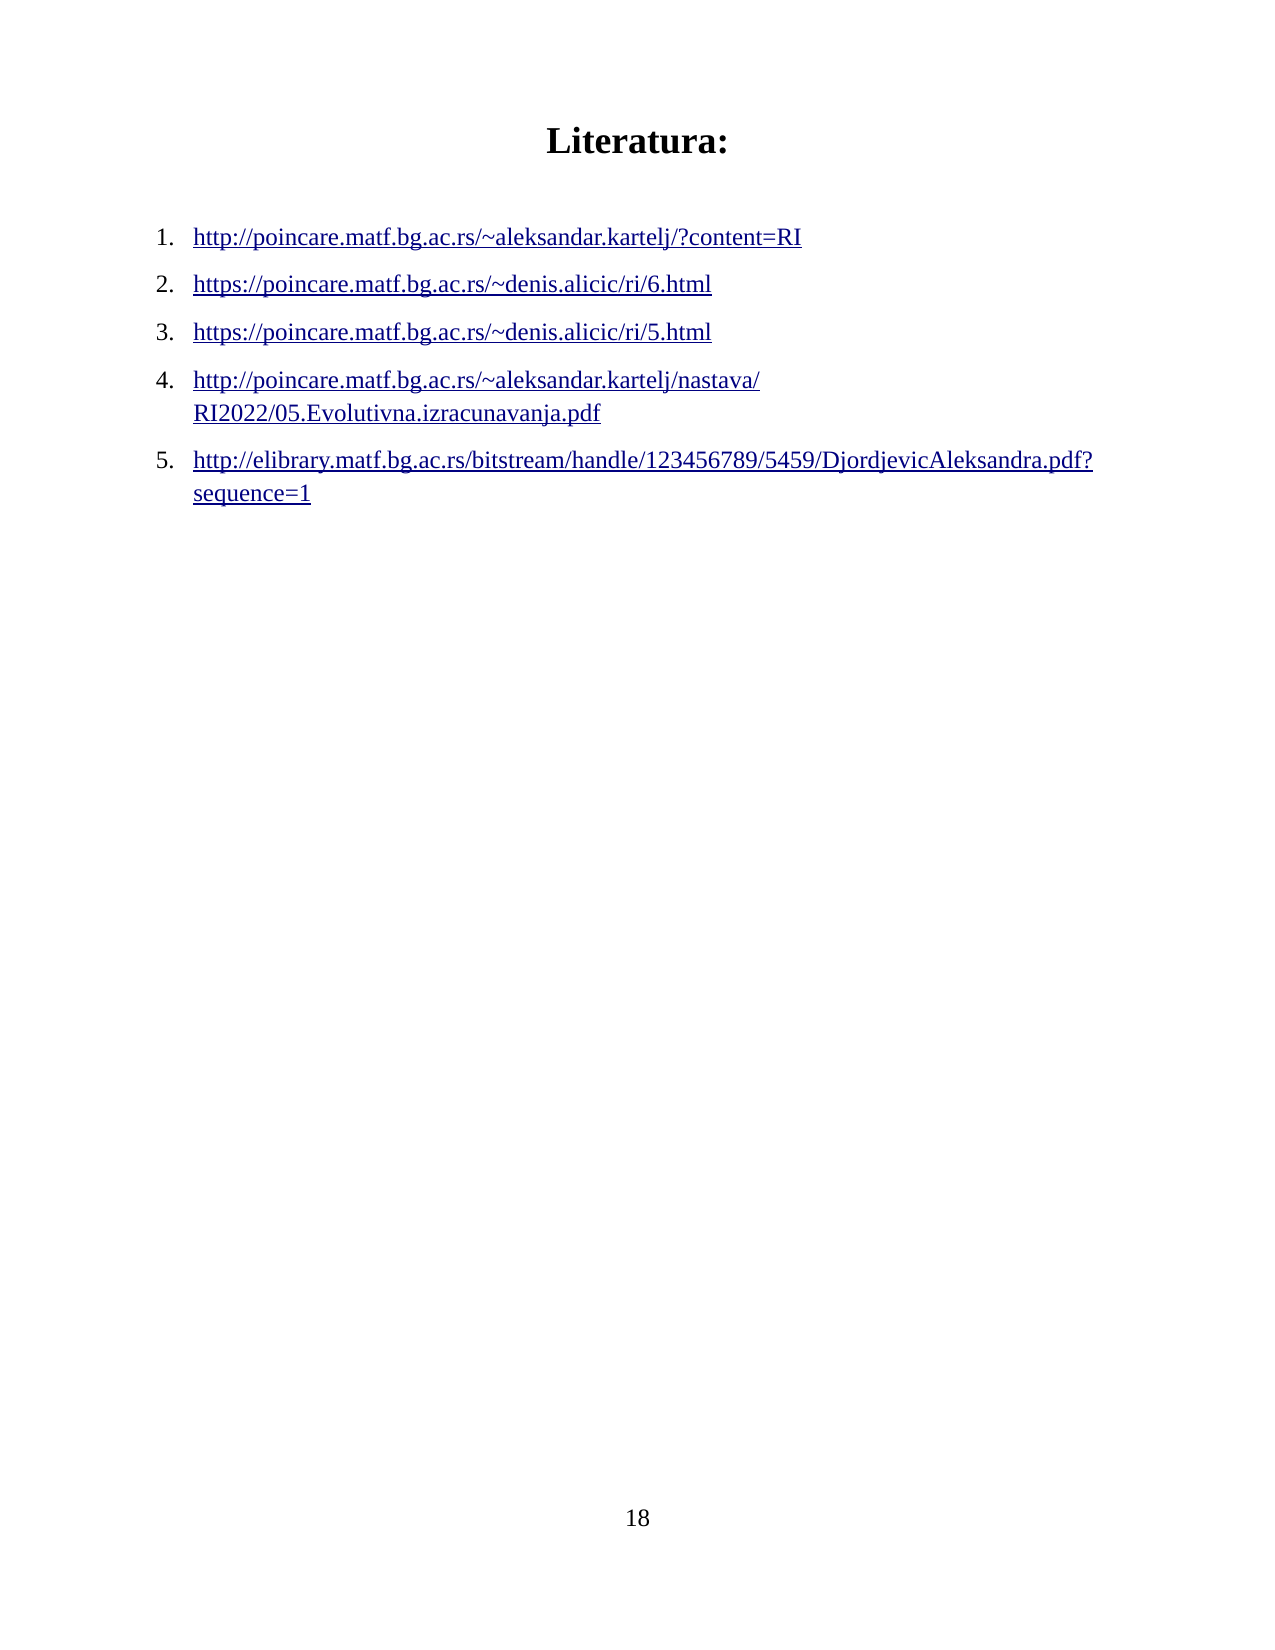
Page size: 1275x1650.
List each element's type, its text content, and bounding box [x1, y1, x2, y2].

subtitle Literatura: [118, 118, 1157, 162]
list http://poincare.matf.bg.ac.rs/~aleksandar.kartelj/?content=RI [156, 222, 1157, 251]
list http://elibrary.matf.bg.ac.rs/bitstream/handle/123456789/5459/DjordjevicAleksandra.pdf?sequence=1 [156, 445, 1157, 507]
list http://poincare.matf.bg.ac.rs/~aleksandar.kartelj/nastava/RI2022/05.Evolutivna.izracunavanja.pdf [156, 365, 1157, 426]
list https://poincare.matf.bg.ac.rs/~denis.alicic/ri/6.html [156, 269, 1157, 298]
list https://poincare.matf.bg.ac.rs/~denis.alicic/ri/5.html [156, 317, 1157, 346]
